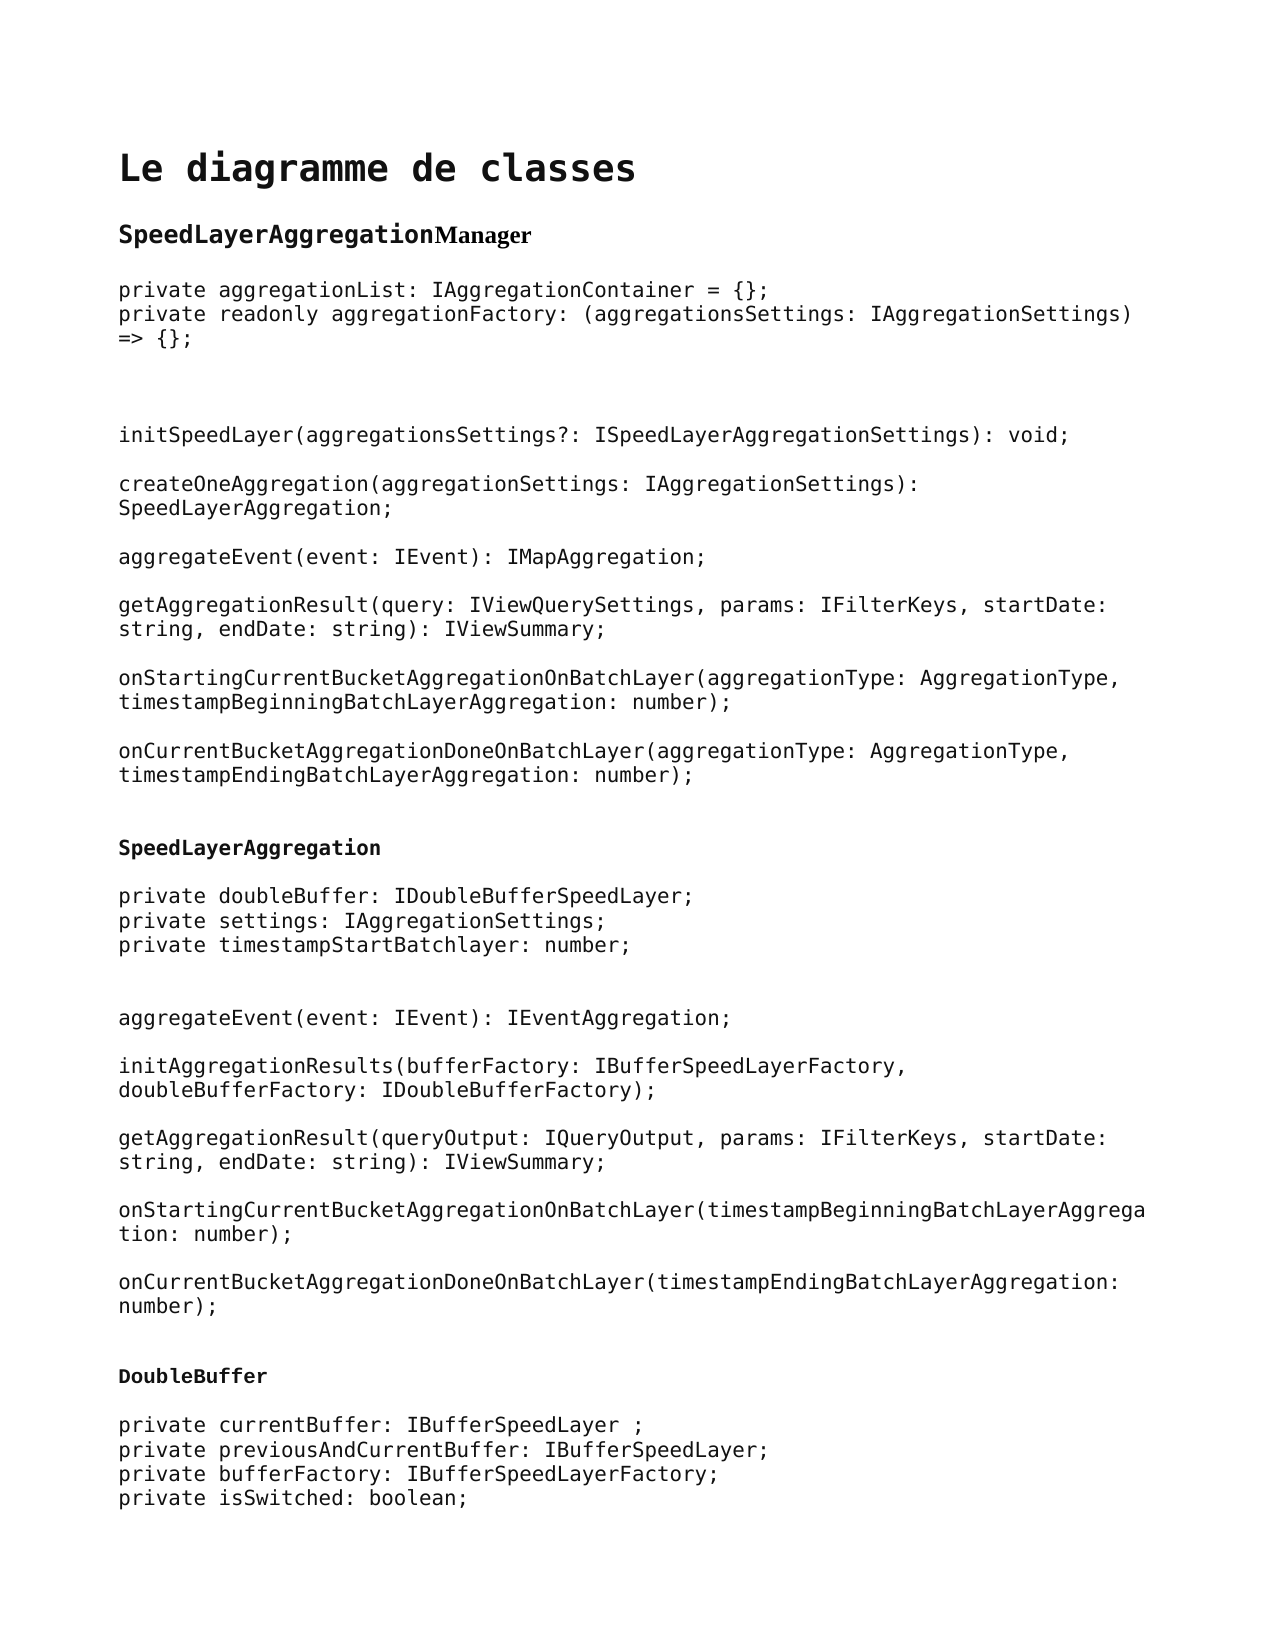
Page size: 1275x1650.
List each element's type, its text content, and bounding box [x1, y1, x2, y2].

text aggregateEvent(event: IEvent): IEventAggregation; [118, 1006, 1157, 1030]
text private readonly aggregationFactory: (aggregationsSettings: IAggregationSettings) => {}; [118, 302, 1157, 351]
text initAggregationResults(bufferFactory: IBufferSpeedLayerFactory, doubleBufferFactory: IDoubleBufferFactory); [118, 1054, 1157, 1102]
text aggregateEvent(event: IEvent): IMapAggregation; [118, 545, 1157, 569]
text private currentBuffer: IBufferSpeedLayer ; [118, 1413, 1157, 1438]
text createOneAggregation(aggregationSettings: IAggregationSettings): SpeedLayerAggregation; [118, 472, 1157, 520]
text getAggregationResult(query: IViewQuerySettings, params: IFilterKeys, startDate: string, endDate: string): IViewSummary; [118, 593, 1157, 642]
text private aggregationList: IAggregationContainer = {}; [118, 278, 1157, 302]
text private doubleBuffer: IDoubleBufferSpeedLayer; [118, 884, 1157, 909]
text SpeedLayerAggregationManager [118, 220, 1157, 249]
text Le diagramme de classes [118, 147, 1157, 191]
text private previousAndCurrentBuffer: IBufferSpeedLayer; [118, 1438, 1157, 1462]
text getAggregationResult(queryOutput: IQueryOutput, params: IFilterKeys, startDate: string, endDate: string): IViewSummary; [118, 1126, 1157, 1174]
text private settings: IAggregationSettings; [118, 909, 1157, 933]
text private timestampStartBatchlayer: number; [118, 933, 1157, 957]
text DoubleBuffer [118, 1366, 1157, 1390]
text onCurrentBucketAggregationDoneOnBatchLayer(aggregationType: AggregationType, timestampEndingBatchLayerAggregation: number); [118, 739, 1157, 787]
text SpeedLayerAggregation [118, 836, 1157, 860]
text onStartingCurrentBucketAggregationOnBatchLayer(aggregationType: AggregationType, timestampBeginningBatchLayerAggregation: number); [118, 666, 1157, 714]
text private bufferFactory: IBufferSpeedLayerFactory; [118, 1462, 1157, 1486]
text onCurrentBucketAggregationDoneOnBatchLayer(timestampEndingBatchLayerAggregation: number); [118, 1270, 1157, 1319]
text initSpeedLayer(aggregationsSettings?: ISpeedLayerAggregationSettings): void; [118, 423, 1157, 448]
text private isSwitched: boolean; [118, 1486, 1157, 1511]
text onStartingCurrentBucketAggregationOnBatchLayer(timestampBeginningBatchLayerAggregation: number); [118, 1198, 1157, 1247]
